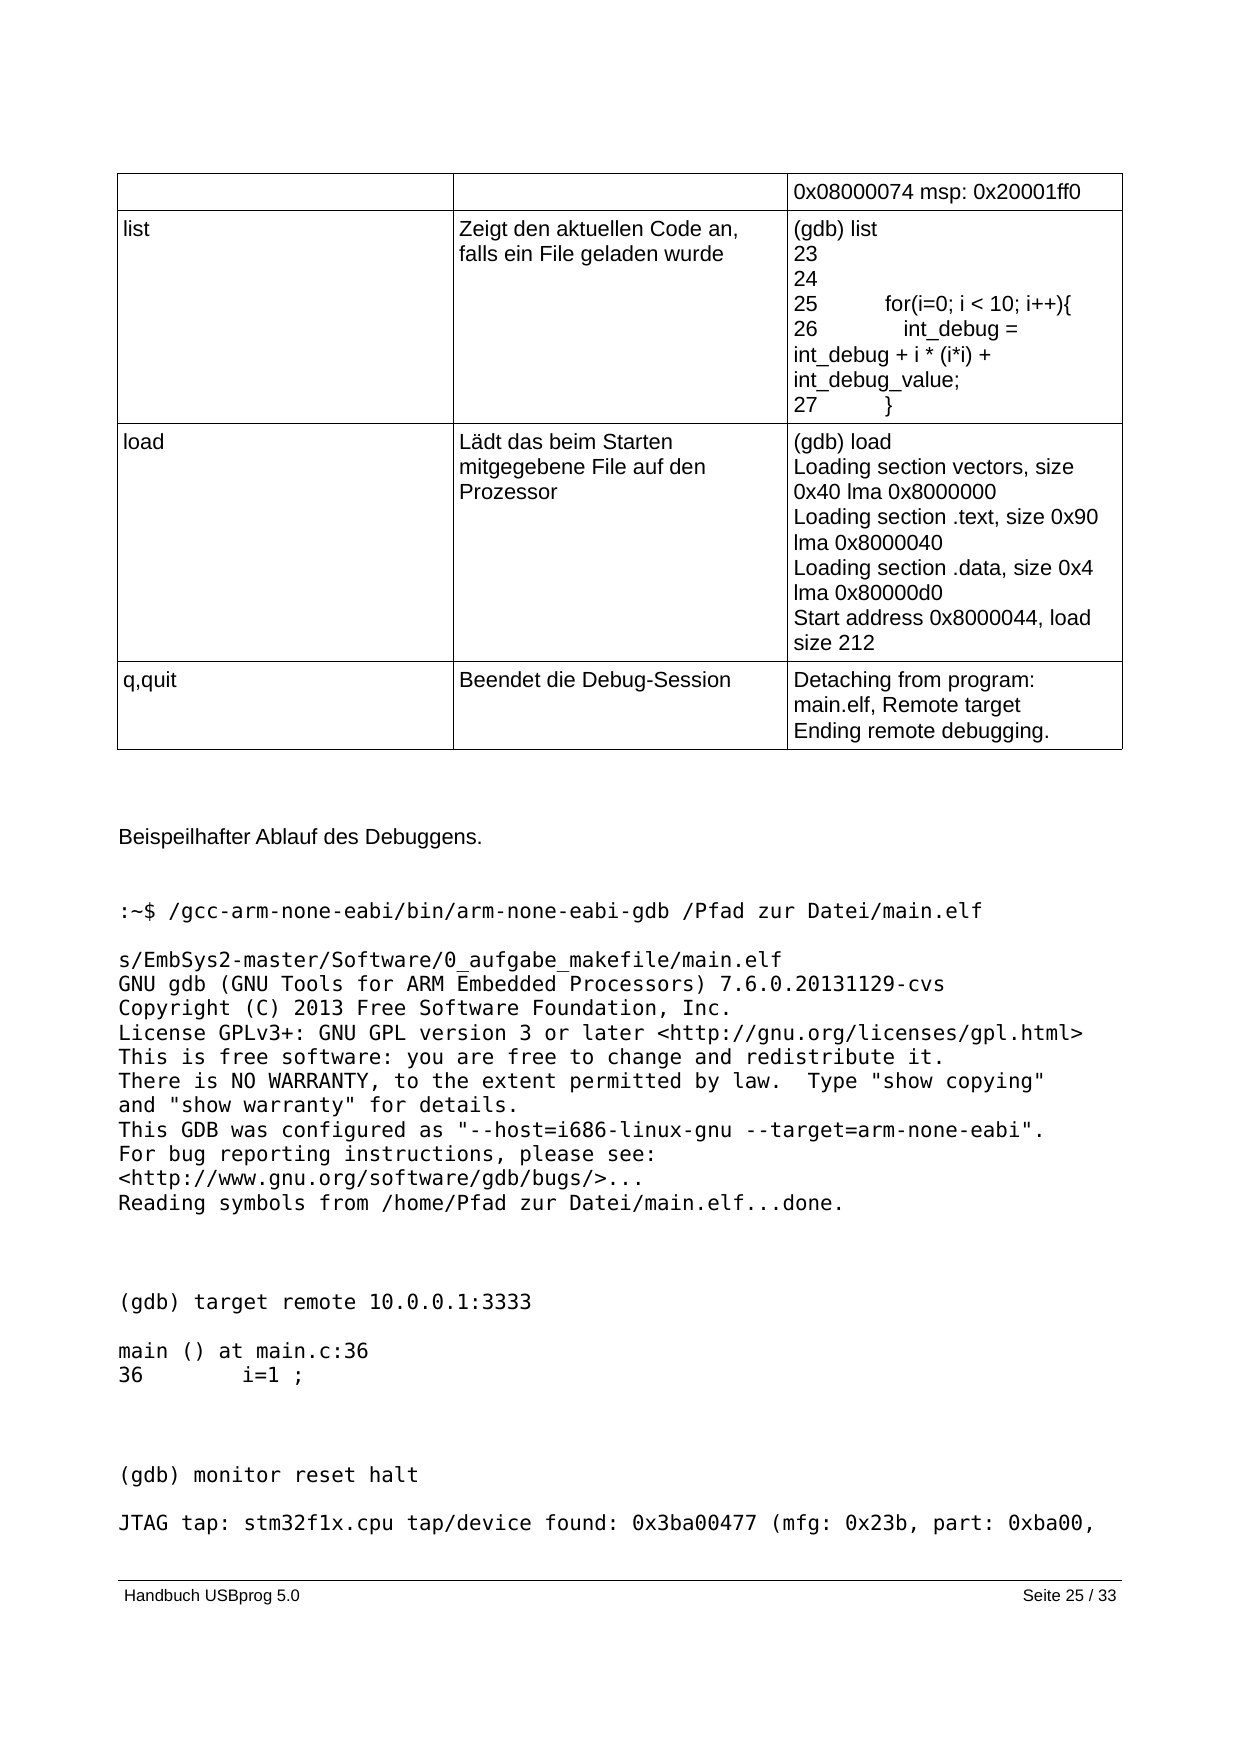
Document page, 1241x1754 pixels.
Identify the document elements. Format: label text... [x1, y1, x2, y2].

text s/EmbSys2-master/Software/0_aufgabe_makefile/main.elf [118, 948, 1122, 972]
text There is NO WARRANTY, to the extent permitted by law. Type "show copying" [118, 1069, 1122, 1093]
table_cell [118, 174, 453, 209]
table_cell Beendet die Debug-Session [454, 662, 787, 748]
text and "show warranty" for details. [118, 1093, 1122, 1118]
text GNU gdb (GNU Tools for ARM Embedded Processors) 7.6.0.20131129-cvs [118, 972, 1122, 996]
table_cell Lädt das beim Starten mitgegebene File auf den Prozessor [454, 424, 787, 661]
text Beispeilhafter Ablauf des Debuggens. [118, 824, 1122, 849]
text (gdb) monitor reset halt [118, 1463, 1122, 1487]
text (gdb) target remote 10.0.0.1:3333 [118, 1290, 1122, 1314]
table_cell list [118, 211, 453, 423]
text 36 i=1 ; [118, 1363, 1122, 1387]
text <http://www.gnu.org/software/gdb/bugs/>... [118, 1166, 1122, 1191]
text main () at main.c:36 [118, 1339, 1122, 1363]
text This is free software: you are free to change and redistribute it. [118, 1045, 1122, 1069]
text :~$ /gcc-arm-none-eabi/bin/arm-none-eabi-gdb /Pfad zur Datei/main.elf [118, 899, 1122, 924]
text Copyright (C) 2013 Free Software Foundation, Inc. [118, 996, 1122, 1021]
text Reading symbols from /home/Pfad zur Datei/main.elf...done. [118, 1191, 1122, 1215]
table_cell (gdb) list 23 24 25 for(i=0; i < 10; i++){ 26 int_debug = int_debug + i * (i*i) + int_debug_value; 27 } [788, 211, 1122, 423]
table_cell Detaching from program: main.elf, Remote target Ending remote debugging. [788, 662, 1122, 748]
text This GDB was configured as "--host=i686-linux-gnu --target=arm-none-eabi". [118, 1118, 1122, 1142]
table_cell 0x08000074 msp: 0x20001ff0 [788, 174, 1122, 209]
text For bug reporting instructions, please see: [118, 1142, 1122, 1166]
table_cell q,quit [118, 662, 453, 748]
table_cell (gdb) load Loading section vectors, size 0x40 lma 0x8000000 Loading section .text, size 0x90 lma 0x8000040 Loading section .data, size 0x4 lma 0x80000d0 Start address 0x8000044, load size 212 [788, 424, 1122, 661]
table_cell [454, 174, 787, 209]
text JTAG tap: stm32f1x.cpu tap/device found: 0x3ba00477 (mfg: 0x23b, part: 0xba00, [118, 1511, 1122, 1536]
table_cell Zeigt den aktuellen Code an, falls ein File geladen wurde [454, 211, 787, 423]
table_cell load [118, 424, 453, 661]
text License GPLv3+: GNU GPL version 3 or later <http://gnu.org/licenses/gpl.html> [118, 1021, 1122, 1045]
